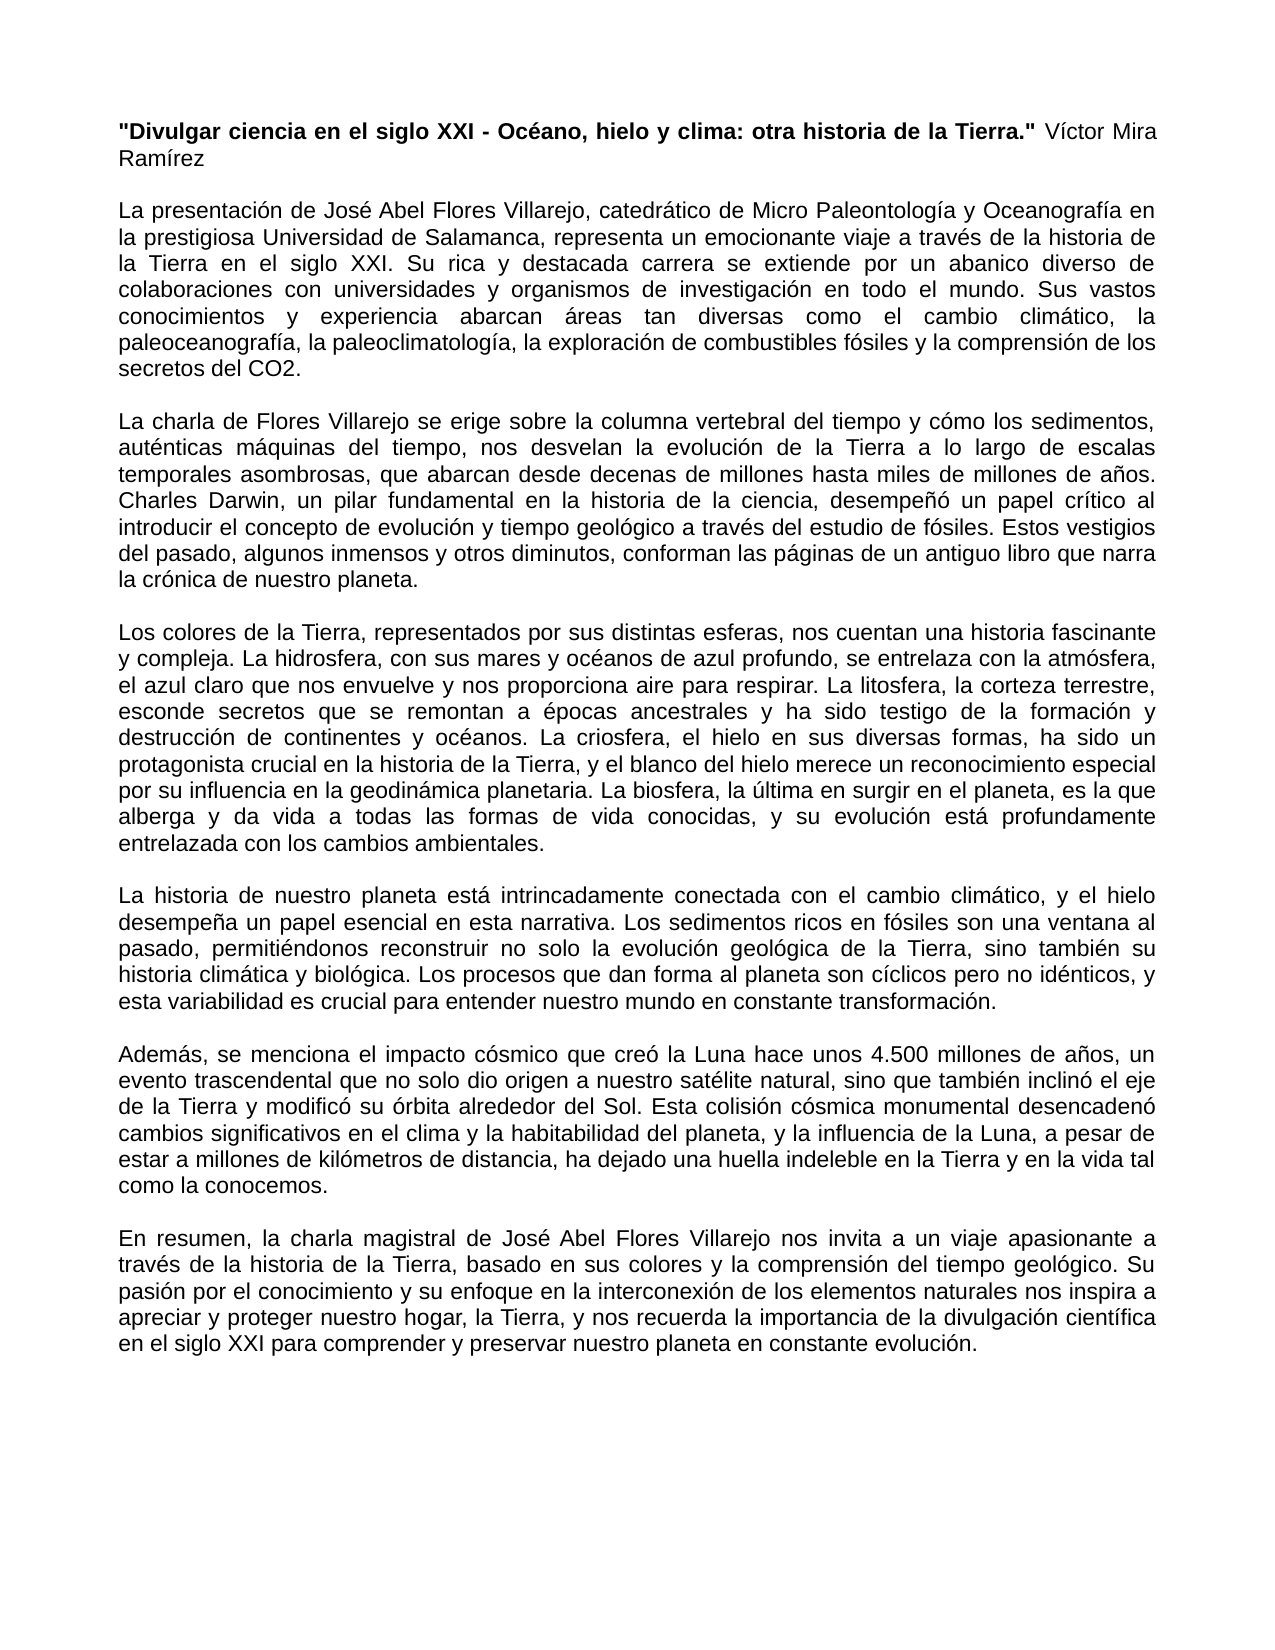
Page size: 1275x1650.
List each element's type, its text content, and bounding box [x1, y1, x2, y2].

text La presentación de José Abel Flores Villarejo, catedrático de Micro Paleontología y Oceanografía en la prestigiosa Universidad de Salamanca, representa un emocionante viaje a través de la historia de la Tierra en el siglo XXI. Su rica y destacada carrera se extiende por un abanico diverso de colaboraciones con universidades y organismos de investigación en todo el mundo. Sus vastos conocimientos y experiencia abarcan áreas tan diversas como el cambio climático, la paleoceanografía, la paleoclimatología, la exploración de combustibles fósiles y la comprensión de los secretos del CO2. [118, 197, 1157, 382]
text Además, se menciona el impacto cósmico que creó la Luna hace unos 4.500 millones de años, un evento trascendental que no solo dio origen a nuestro satélite natural, sino que también inclinó el eje de la Tierra y modificó su órbita alrededor del Sol. Esta colisión cósmica monumental desencadenó cambios significativos en el clima y la habitabilidad del planeta, y la influencia de la Luna, a pesar de estar a millones de kilómetros de distancia, ha dejado una huella indeleble en la Tierra y en la vida tal como la conocemos. [118, 1041, 1157, 1199]
text En resumen, la charla magistral de José Abel Flores Villarejo nos invita a un viaje apasionante a través de la historia de la Tierra, basado en sus colores y la comprensión del tiempo geológico. Su pasión por el conocimiento y su enfoque en la interconexión de los elementos naturales nos inspira a apreciar y proteger nuestro hogar, la Tierra, y nos recuerda la importancia de la divulgación científica en el siglo XXI para comprender y preservar nuestro planeta en constante evolución. [118, 1225, 1157, 1357]
text "Divulgar ciencia en el siglo XXI - Océano, hielo y clima: otra historia de la Tierra." Víctor Mira Ramírez [118, 118, 1157, 171]
text La charla de Flores Villarejo se erige sobre la columna vertebral del tiempo y cómo los sedimentos, auténticas máquinas del tiempo, nos desvelan la evolución de la Tierra a lo largo de escalas temporales asombrosas, que abarcan desde decenas de millones hasta miles de millones de años. Charles Darwin, un pilar fundamental en la historia de la ciencia, desempeñó un papel crítico al introducir el concepto de evolución y tiempo geológico a través del estudio de fósiles. Estos vestigios del pasado, algunos inmensos y otros diminutos, conforman las páginas de un antiguo libro que narra la crónica de nuestro planeta. [118, 408, 1157, 592]
text Los colores de la Tierra, representados por sus distintas esferas, nos cuentan una historia fascinante y compleja. La hidrosfera, con sus mares y océanos de azul profundo, se entrelaza con la atmósfera, el azul claro que nos envuelve y nos proporciona aire para respirar. La litosfera, la corteza terrestre, esconde secretos que se remontan a épocas ancestrales y ha sido testigo de la formación y destrucción de continentes y océanos. La criosfera, el hielo en sus diversas formas, ha sido un protagonista crucial en la historia de la Tierra, y el blanco del hielo merece un reconocimiento especial por su influencia en la geodinámica planetaria. La biosfera, la última en surgir en el planeta, es la que alberga y da vida a todas las formas de vida conocidas, y su evolución está profundamente entrelazada con los cambios ambientales. [118, 619, 1157, 856]
text La historia de nuestro planeta está intrincadamente conectada con el cambio climático, y el hielo desempeña un papel esencial en esta narrativa. Los sedimentos ricos en fósiles son una ventana al pasado, permitiéndonos reconstruir no solo la evolución geológica de la Tierra, sino también su historia climática y biológica. Los procesos que dan forma al planeta son cíclicos pero no idénticos, y esta variabilidad es crucial para entender nuestro mundo en constante transformación. [118, 882, 1157, 1014]
